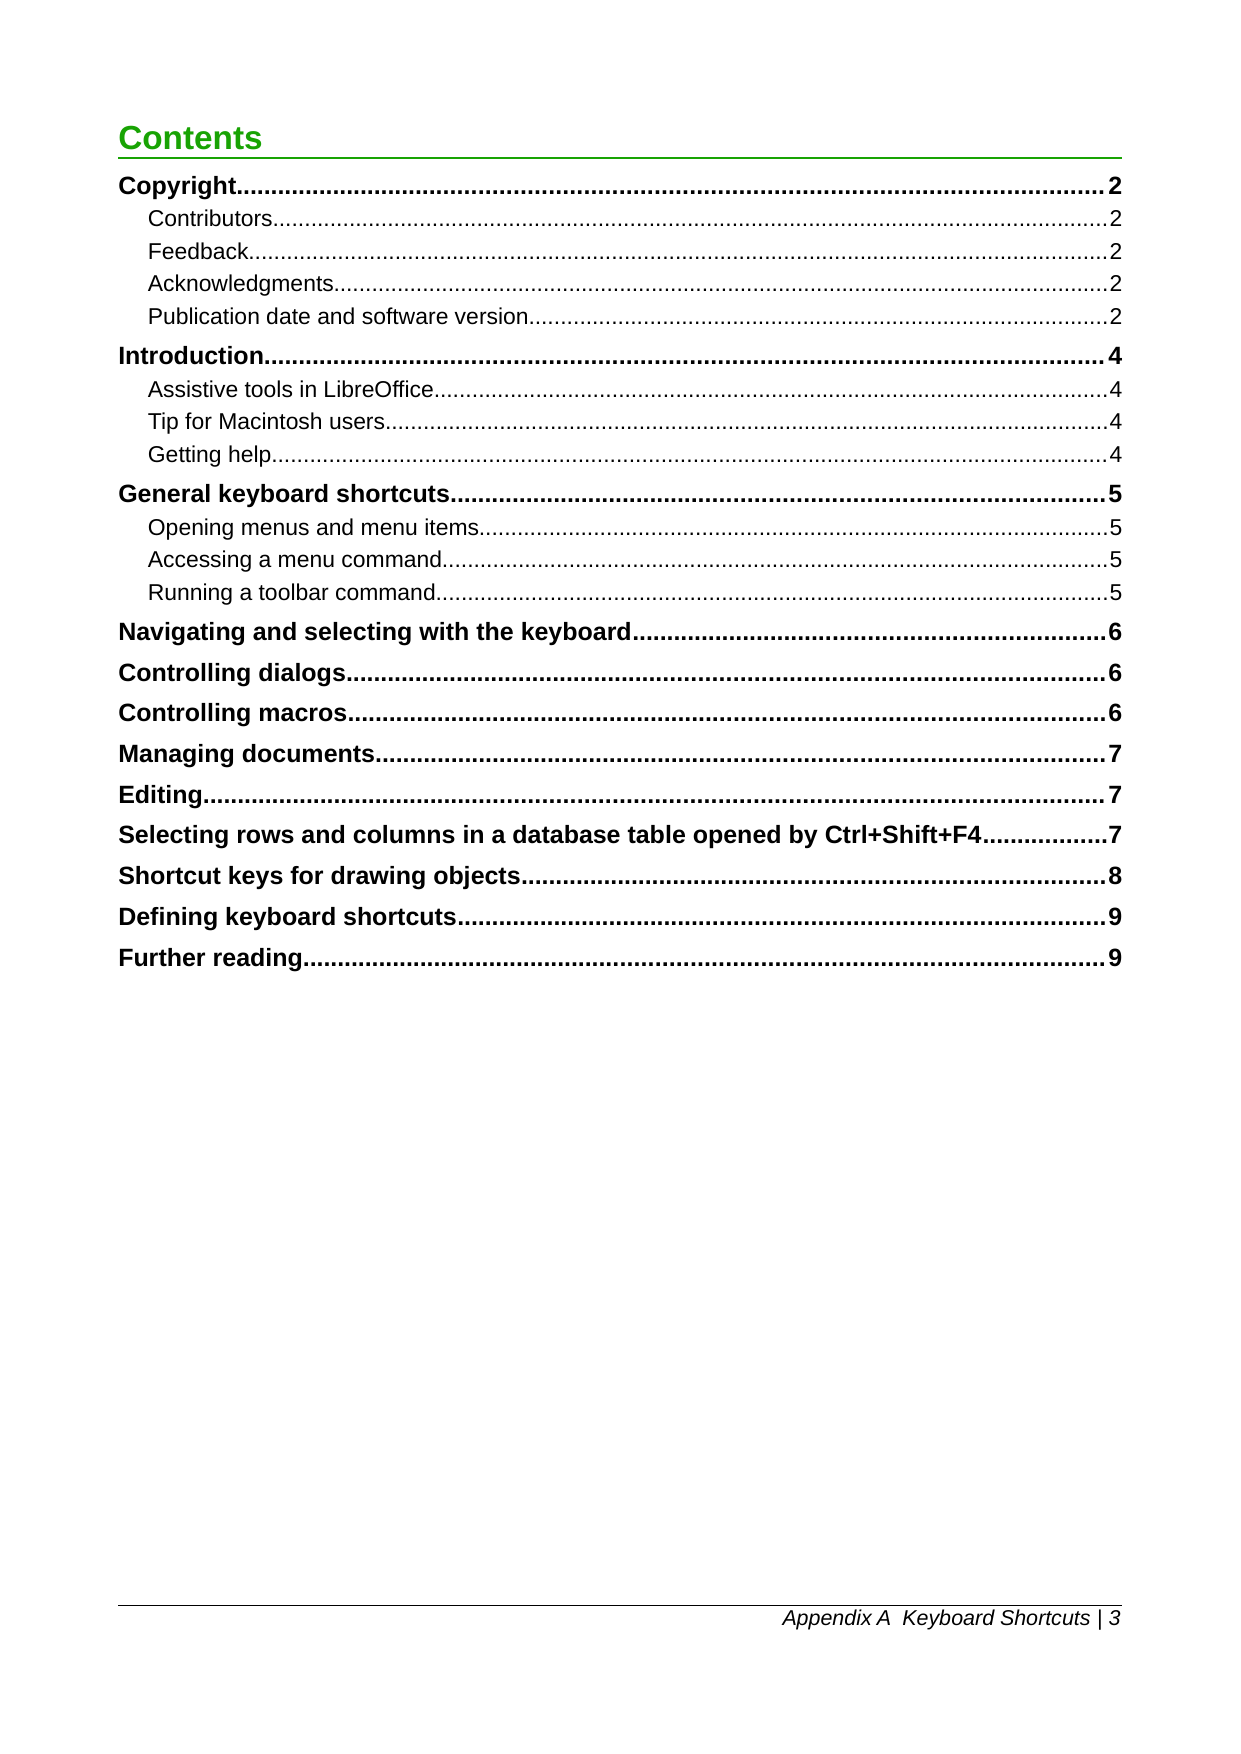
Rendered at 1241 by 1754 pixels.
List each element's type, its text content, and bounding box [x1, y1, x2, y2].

text Assistive tools in LibreOffice 4 [148, 376, 1122, 402]
text Copyright 2 [118, 171, 1122, 199]
text Accessing a menu command 5 [148, 546, 1122, 572]
text Getting help 4 [148, 441, 1122, 467]
text Acknowledgments 2 [148, 270, 1122, 297]
text Defining keyboard shortcuts 9 [118, 902, 1122, 931]
text Introduction 4 [118, 341, 1122, 370]
text Opening menus and menu items 5 [148, 514, 1122, 540]
text Contributors 2 [148, 205, 1122, 232]
text Shortcut keys for drawing objects 8 [118, 861, 1122, 890]
text Editing 7 [118, 780, 1122, 808]
subtitle Contents [118, 118, 1122, 157]
text Further reading 9 [118, 943, 1122, 971]
text Managing documents 7 [118, 739, 1122, 768]
text Feedback 2 [148, 238, 1122, 264]
text Navigating and selecting with the keyboard 6 [118, 617, 1122, 646]
text Tip for Macintosh users 4 [148, 408, 1122, 434]
text Publication date and software version 2 [148, 303, 1122, 329]
text Running a toolbar command 5 [148, 578, 1122, 605]
text Controlling dialogs 6 [118, 657, 1122, 686]
text Controlling macros 6 [118, 698, 1122, 727]
text Selecting rows and columns in a database table opened by Ctrl+Shift+F4 7 [118, 820, 1122, 849]
text General keyboard shortcuts 5 [118, 479, 1122, 508]
